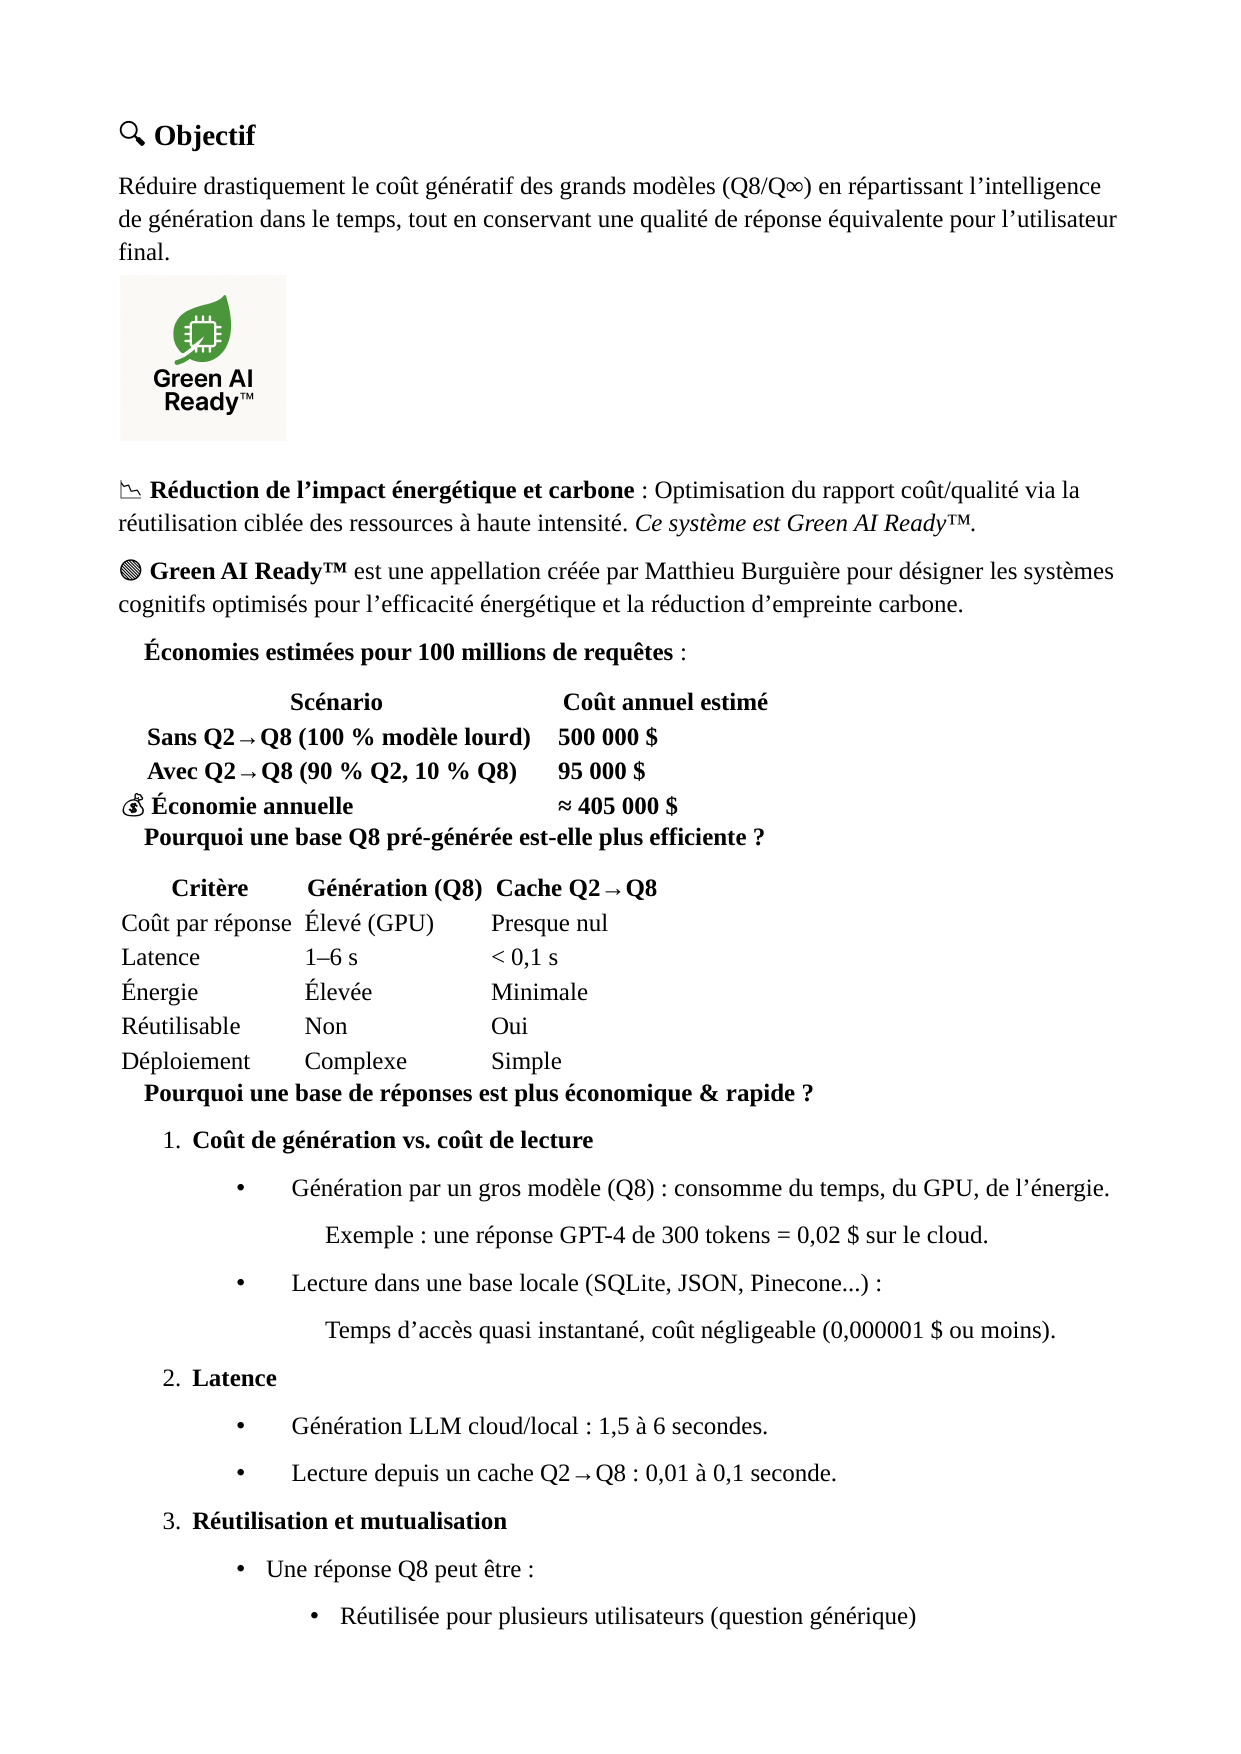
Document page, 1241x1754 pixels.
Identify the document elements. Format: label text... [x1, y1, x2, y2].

text 💸 Économies estimées pour 100 millions de requêtes : [118, 637, 1122, 665]
table_header Critère [118, 870, 301, 905]
table_cell Complexe [301, 1043, 488, 1078]
text 🟢 Green AI Ready™ est une appellation créée par Matthieu Burguière pour désigner les systèmes cognitifs optimisés pour l’efficacité énergétique et la réduction d’empreinte carbone. [118, 556, 1122, 618]
table_cell Non [301, 1009, 488, 1043]
table_header Génération (Q8) [301, 870, 488, 905]
table_cell Coût par réponse [118, 905, 301, 939]
list Une réponse Q8 peut être : [236, 1554, 1122, 1582]
table_cell Élevé (GPU) [301, 905, 488, 939]
table_cell Presque nul [488, 905, 665, 939]
text 🧠 Pourquoi une base Q8 pré-générée est-elle plus efficiente ? [118, 822, 1122, 851]
list 🧠 Lecture depuis un cache Q2→Q8 : 0,01 à 0,1 seconde. [236, 1458, 1122, 1487]
table_cell ✅ Avec Q2→Q8 (90 % Q2, 10 % Q8) [118, 753, 555, 788]
table_header Coût annuel estimé [555, 684, 776, 719]
table_cell Réutilisable [118, 1009, 301, 1043]
table_cell 95 000 $ [555, 753, 776, 788]
table_cell 1–6 s [301, 939, 488, 974]
list Temps d’accès quasi instantané, coût négligeable (0,000001 $ ou moins). [295, 1316, 1063, 1344]
list Réutilisation et mutualisation [162, 1506, 1122, 1535]
table_cell 500 000 $ [555, 719, 776, 753]
table_cell 🔴 Sans Q2→Q8 (100 % modèle lourd) [118, 719, 555, 753]
list Latence [162, 1363, 1122, 1392]
list 🔄 Génération LLM cloud/local : 1,5 à 6 secondes. [236, 1411, 1122, 1439]
list Exemple : une réponse GPT-4 de 300 tokens = 0,02 $ sur le cloud. [295, 1220, 1063, 1249]
picture [120, 275, 286, 441]
list 💾 Lecture dans une base locale (SQLite, JSON, Pinecone...) : [236, 1268, 1122, 1297]
subtitle 🔍 Objectif [118, 118, 1122, 152]
table_cell Oui [488, 1009, 665, 1043]
table_cell Déploiement [118, 1043, 301, 1078]
list Coût de génération vs. coût de lecture [162, 1125, 1122, 1154]
list 🔥 Génération par un gros modèle (Q8) : consomme du temps, du GPU, de l’énergie. [236, 1173, 1122, 1202]
table_cell Minimale [488, 974, 665, 1008]
table_header Scénario [118, 684, 555, 719]
table_cell < 0,1 s [488, 939, 665, 974]
table_cell Énergie [118, 974, 301, 1008]
text 📉 Réduction de l’impact énergétique et carbone : Optimisation du rapport coût/qualité via la réutilisation ciblée des ressources à haute intensité. Ce système est Green AI Ready™. [118, 475, 1122, 537]
text Réduire drastiquement le coût génératif des grands modèles (Q8/Q∞) en répartissant l’intelligence de génération dans le temps, tout en conservant une qualité de réponse équivalente pour l’utilisateur final. [118, 171, 1122, 266]
table_cell Élevée [301, 974, 488, 1008]
table_cell ≈ 405 000 $ [555, 788, 776, 822]
table_header Cache Q2→Q8 [488, 870, 665, 905]
list Réutilisée pour plusieurs utilisateurs (question générique) [310, 1601, 1122, 1630]
table_cell 💰 Économie annuelle [118, 788, 555, 822]
text ✅ Pourquoi une base de réponses est plus économique & rapide ? [118, 1078, 1122, 1106]
table_cell Latence [118, 939, 301, 974]
table_cell Simple [488, 1043, 665, 1078]
